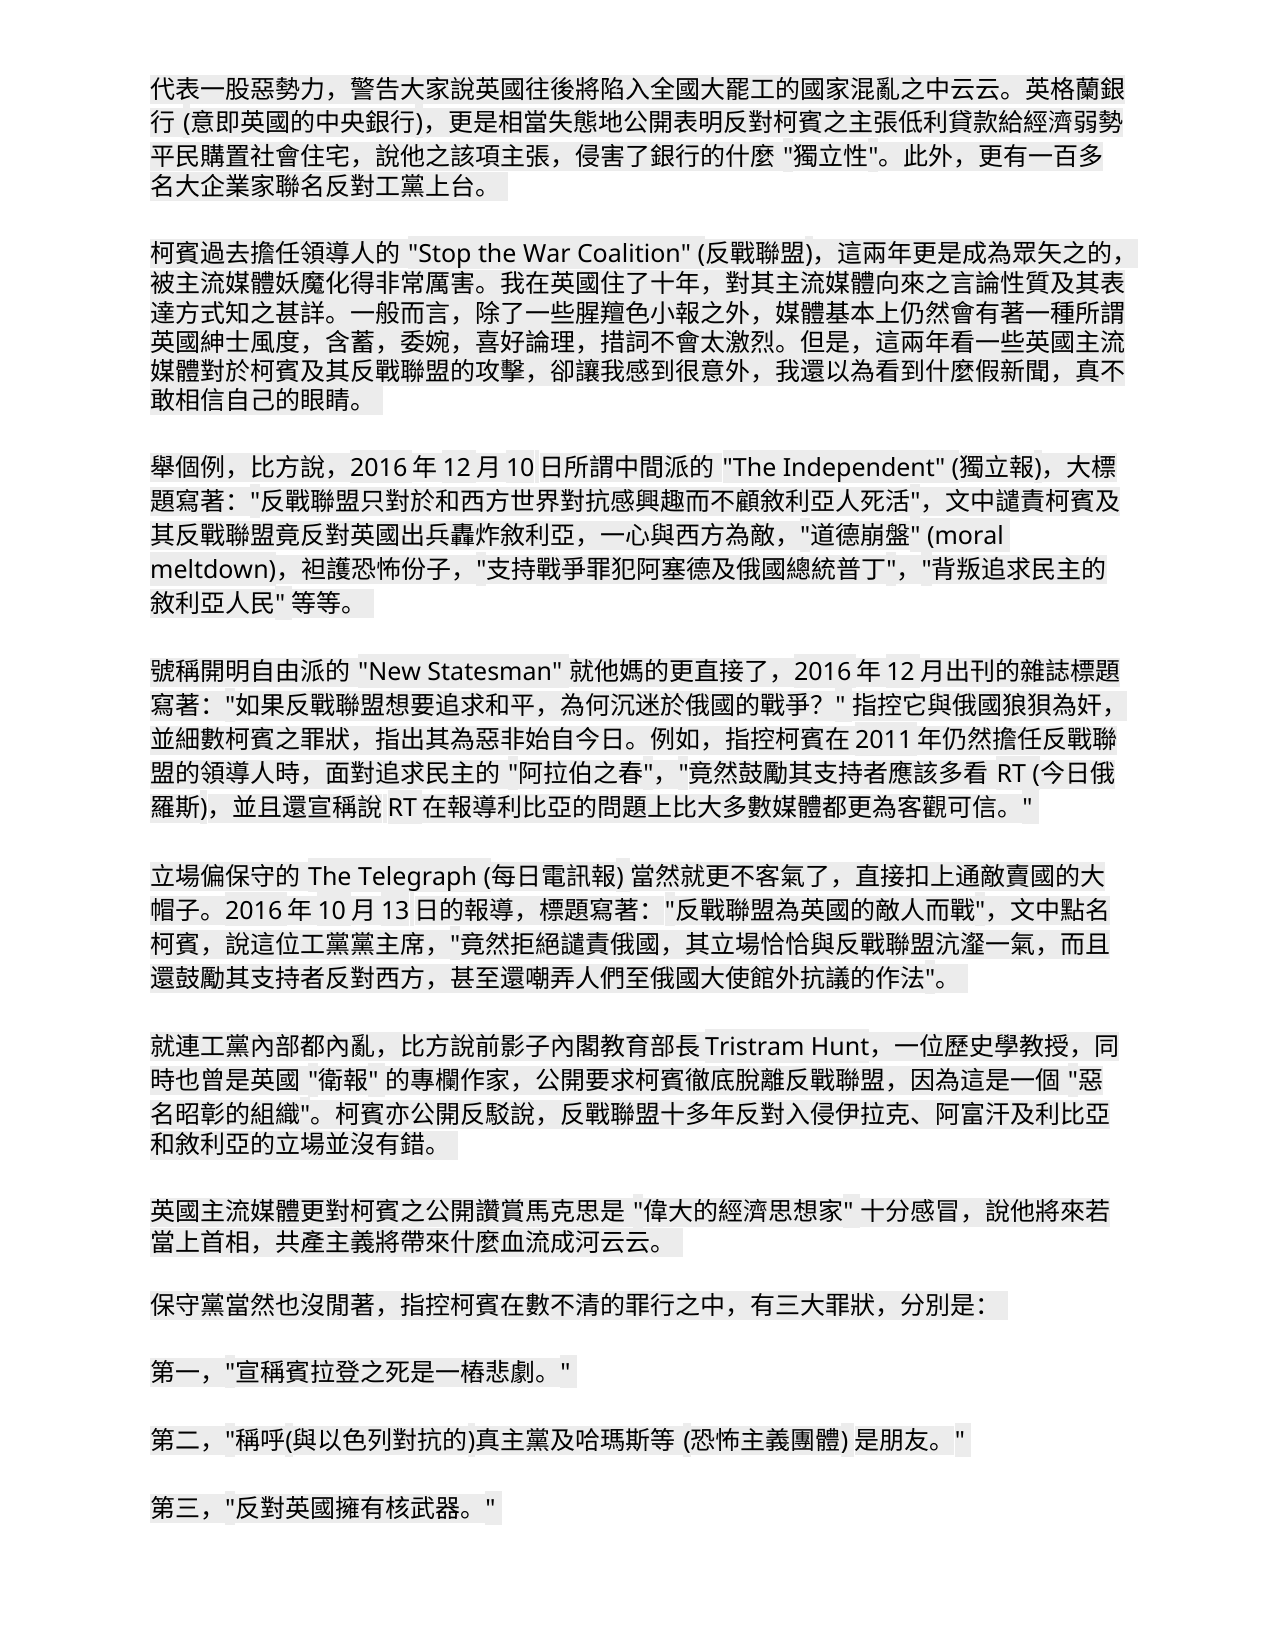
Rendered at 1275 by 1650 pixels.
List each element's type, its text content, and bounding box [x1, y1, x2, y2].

text 卡韓政變 (136)：英國的 "韓國瑜" 輸了，台灣的這一位呢？ 陳真 2019. 08. 06. 秉叡， 任何人只要反對以色列之屠殺巴勒斯坦人，就會被扣上反猶的帽子。柯賓的 "罪狀" 可以寫成一本書，反猶指控只是其中之一，而且相當表淺，不是深層原因。 柯賓基本上就是 "巴勒網之友"，他的主要罪證大約就是七個字：親中反美反侵略。 他跟韓國瑜在某種政治遭遇上真的很像，原本是小蝦米，因其得民心，迅速變成大鯨魚，然後CIA就出面收拾，把他打回原形。 不過，韓國瑜顯然要狡猾許多，從他說出 "國防靠美國"，我就知道他要選總統了，要不然不會講這種蠢話。國防靠美國不就等於請鬼拿藥單？但他得這麼講，好讓台灣人的美國主子放心。 柯賓就比較一致，他還沒當上首相就已經揚言要撤除英國的核彈基地，要收容難民，要窮人優先，要庶民至上，要反美反以反侵略反軍火貿易，要大大親中，同情哈瑪斯，哀悼賓拉登，讚賞卡斯楚，每年要大幅增加一百億的兒童健康醫療與福利預算，鐵公路運輸及能源設施要收歸國有，要積極回應氣候暖化問題，要打房，要大量興建低價公共住宅，要維護外來移民與少數民族的各項平等權利，要善待並收容接納更多難民，而且還特別強調敘利亞千萬難民的悲慘處境，要賦予工會更大的法定權力，要給勞工更好的待遇，要針對富人及大企業加稅，要大幅提高社福支出等等等。 很多工黨黨內同志聞之跳腳，說這是工黨的 "自殺宣言"。就像韓國瑜一樣，不但保守黨要他死，就連柯賓自己當黨主席的工黨也拼命打他。 至於你問說 CIA怎麼幹掉他，倒不如問說，就像韓國瑜一樣，西方主流媒體有沒有哪一天、有沒有哪一點不抹黑他的？說他居心叵測，說他通敵，說他草包，說他無能，說他政治血統不純正，學經歷差，說他叛國，說他民粹，說他支持者非理性水準低，說他這樣那樣，甚至連暗殺、政變的聲音都有，無論如何就是不能讓他勝出。 英國的韓國瑜輸了，台灣的這一位呢？ 底下是我之前寫的一些留言，稍微有提到柯賓。 另外，有件很重要的事順便一提： 上星期五 (8月2日)，美國片面撕毀1988年與俄國簽署的 "中程飛彈條約" (INF)，準備研發新型彈道飛彈系統，並表明頭號敵人就是中國。美國的新任國防部長 Mark Esper (一個軍火公司的掮客)，這兩天並揚言將在 "數個月之內" 在亞洲部署可以攜帶核彈頭的中程飛彈。美國的狗腿聯盟之一澳洲，向來對美國忠心耿耿，卻馬上說不要不要，拜託不要找我，不要把飛彈放在澳洲。美國都還沒問他的意願，他趕緊就說不要不要。 狗腿聯盟之一的日本也假裝沒聽見，誰都不想當美國的炮灰。但我想，人渣黨一定很想爭取把核導彈基地放在台灣。我比較納悶的是這位軍火掮客國防部長為何要強調 "within months" (數個月之內) 就要部署？還強調這事不能再拖了，說中國對於台灣與香港已形成實質威脅云云。可是，數個月後台灣不是就要大選了嗎？我不知道這事是幫人渣黨助選的假動作，還是會真的這麼幹。 台灣人真可悲 (香港人也一樣)，真正善待你的對岸親骨肉，竟被抹黑成魔鬼，而存心把你當人肉炸彈的美國--這個每天四處侵略、殺害千萬人的恐怖血腥大惡魔，卻把他當成主人與救星。現在惡魔說不定就要來你家客廳裝飛彈了，台灣人一定很開心，感覺很榮耀；最好能多裝幾顆，好捍衛民主，保護台灣的主權與安全--人渣黨和腦殘們一定會這麼說。 ================== 陳真 2017.06.11. Google有一種 "快訊" 功能，透過關鍵字的設定，隨時就能收到有關該關鍵字的相關訊息。全世界的政治或社運人物方面，這些年我只訂了一個關鍵字叫 Jeremy Corbyn。如果川普是上帝派來毀滅美國的使者，那麼，Corbyn 或許就是拯救英國的一個 "聖徒"。 所謂毀滅美國，指的是削弱美國在經濟上與軍事上 "全球性的" 為惡能力，使之正常化，這對全人類而言自然是一項天大的福音，也因此，我常擔心川普似乎撐不了多久，美國的所謂 "建制派" 顯然處心積慮想幹掉他，若非要他的一條老命，就是非得把他趕下台不可。我看不出川普有多少奧援足以抵擋這樣一種 "欲加之罪何患無辭" 的 "政變"。 至於 Corbyn (台譯柯賓)，我大約從2003年美國入侵伊拉克開始注意到他，他是英國最大的反戰組織 "Stop the War Coalition" (反戰聯盟) 創立者之一，許多 "非主流" 言論經常讓我感到很意外，於我心有戚戚焉，例如同情哈瑪斯，聲援巴勒斯坦人，並在911發生後，旋即成立 "Stop the War Coalition"，在當時舉世一片妖魔化賓拉登的瘋狂浪潮中，他以英國國會議員身份公開指責美國藉機操弄輿論，企圖進一步發動侵略戰爭。 英國反戰聯盟還有一位元老叫 Harold Pinter，我曾有過幾篇文字提到他，是個作家、詩人，後來 (2005年) 獲得諾貝爾文學獎。許多人說他是蕭伯納之後英國最偉大的劇作家，但他在獲獎後卻宣佈從此不再創作，打算用他的餘生繼續從事反戰活動，特別投入反美與反伊拉克戰爭運動。他在獲獎演說中，公開呼籲國際戰犯法庭 (ICC) 應立即逮捕布希及當時的英國首相布萊爾，並且還提到說布希很狡猾，拒絕簽署認可ICC的成立，但他說英國可是有簽署的，所以ICC應立即逮捕這名戰爭罪犯。Pinter說，這名罪犯的住址就在倫敦市唐寧街十號 (亦即英國首相官邸)。 Pinter 曾因反戰、拒絕服兵役而兩次入獄，一生致力於反美。他形容美國是一頭 "嗜血的瘋狂野獸，炸彈是牠的唯一語言"。他說，美國長年以來正是由 "一群瘋狂罪犯" 所統治，是 "一頭失去控制的怪物，除非我們以無比堅定的決心對抗美國恐怖主義，否則全世界將被其毀滅"。 早在美國入侵伊拉克之前，Pinter更公開指控美國是當代納粹的翻版。他說，美國之所以入侵伊拉克，絕非僅僅只是為了圖謀伊拉克的石油，更是企圖以武力控制全世界，不惜屠殺無數人命。他說，入侵伊拉克就是一樁 "純屬預謀的血腥大屠殺，而英國首相布萊爾則為其幫凶"，應立即繩之以法。 2005年，Pinter 已七十多歲，罹患食道癌，聲音沙啞，行動不便。那時我還在英國，在電視上看到他發表諾貝爾文學獎獲獎演說，提到侵略伊拉克戰爭，提到美國 "以集束彈、貧鈾彈以及各種恐怖刑求和肆無忌憚針對平民的大屠殺"，他問道： "到底得殺死多少人，才能被定罪為屠夫與戰犯？十萬條人命夠不夠？" 不知道為什麼，當我聽到這段話，心裏突然有一種很深的感動。我也許會找時間把他的一些演說給翻譯成中文。 那些年，我也參與了一些活動，包括反貧鈾彈以及我所謂的 "拖美軍上法庭" (過去曾寫過一系列相關文字記錄)，包括參與一些抗爭等等。沒想到，一轉眼之間，幾乎都快20年過去了，以美國為首的一幫奉行 "國家恐怖主義" 的西方聯盟，依舊屠戮生靈，殘害整個世界。 我本來是要講柯賓的，卻講到平特 (Pinter) 來。我很期待有一天柯賓能當上英國首相。但我知道，許多人當他獲得巨大權力後，往往會露出真實本性中的各種弱點與貪婪 (例如已腐敗到無恥可怕的翁山蘇姬)，或是礙於現實壓力，被迫妥協，因此我倒也不敢對柯賓掛出絕對百分百的保證。我只能說，從他過去幾十年的表現來看，我相信其人品之正直無私，相信他對於其所謂理想乃是出於真心，並且戮力實踐之，四十年如一日。 當代仍然在世的政治人物中，我最仰慕的當然就是習近平，除此之外，我還佩服烏拉圭前總統Jose Mujica。柯賓自然也是世上極少數良善政治人物之一，他從很年輕就開始參與各種社運與反戰運動，濟弱扶傾，對弱者與受壓迫者深具同情；出道年紀跟我差不多，18歲就已經是反核武組織 CND (The Campaign for Nuclear Disarmament) 的成員。CND是羅素所參與創立並擔任領導人，創立於上個世紀五零年代末期，至今依然活躍。我們目前所熟知的和平標幟，便是羅素當年請人設計的CND 徽章。 八零年代，柯賓因為反對南非種族隔離政策，聲援當時人在獄中的恐怖份子曼德拉，在南非駐英大使館前發起群眾抗爭，因而被捕。柯賓的父母亦不遑多讓。他父母是在當年西班牙內戰時參與和平運動所認識，也是反戰反帝人士。 在台灣，所謂 "社運" 已經變成各路人渣的權力晉身階與裝飾品及政治鬥爭工具，變成一種什麼都不用做，連流幾滴汗也不用，只需迎合主流政治勢力，耍耍嘴皮，透過主流媒體炒作吹捧便能戴上 "社運" 人士或 "社運" 明星的光環，然後一路扶搖直上，吃香喝辣。但在英國絕非如此，從事社運者，往往真的以之為人生目標，而非以之為斂財奪權爭名奪利的工具。 而且，西方社運人士不管做了多少事，往往平平淡淡，不為人所知，毫無虛榮可言。這在台灣是幾乎難以想像的。台灣人只要稍微參與了一點點根本微不足道的活動，幾乎個個滿身惡臭虛榮，驕傲自滿，甚至囂張跋扈，"社運" 一詞，就好像什麼偉大裝飾品似的。這跟西方社運人士之平淡平實與真實的強烈熱情，完全無法相提並論，完全不一樣的兩種生物；他們即便因此從政，也絕非像台灣這樣一些純粹耍嘴皮、把社運當搖錢樹、當成權力晉身階、藉以吃喝拐騙、為特定政治勢力服務 (亦即反中反華) 的無恥貪婪之徒。 除了反戰聯盟，柯賓也是ISM (International Solidarity Movement) 的成員，反以色列，支持巴勒斯坦，反種族歧視，推動反核武，參與各項人權運動，支持動物權，強調 "窮人優先" 等等等。他自述其從政核心理念就是反戰反核武反侵略，並且希望窮人的基本權益能夠成為政治上的優先要務。許多工黨人士或工黨支持者說他太過於左派，太過於理想化，說他若掌權，將使得工黨在政治權力上更進一步萎縮。前首相布萊爾更宣稱柯賓若掌權，工黨將崩潰瓦解，永遠別想執政。 對此我很不解，難道是要像布萊爾那樣一種與美國沆瀣一氣、跟保守黨根本沒兩樣、甚至敵視工會與工人的所謂 "新工黨" (New Labour) 才叫做 "不會太理想化"？我倒是認為，一個黨，寧可因為堅持理想而萎縮，也千萬不要藉著背棄理想而壯大。你看他媽的像民進黨那樣，藉著為非作歹與貪贓枉法，壯大成為一個龐大的人渣黨，對人民有任何意義嗎？ 事實上，柯賓不但沒有使工黨萎縮，反而在英國的年輕一代與大學生乃至中學生中捲起一股風潮，氣勢驚人，前所未見。2015年，以六成的空前壓倒性得票率，當選為工黨主席，包括英國導演肯洛區以及美國導演奧立佛史東等人也都公開表態支持，甚至肯洛區還義務幫他拍攝影片，為其平反或澄清各項抹黑與指控。 在他當選黨魁之前，國際政壇上乃至英國內部，恐怕沒有多少人聽過這號人物。工黨同志亦然，根本不當他一回事，認為他只是來玩的，來亂的，選舉賭盤賠率甚至高達兩百倍。年輕人與學生的熱烈支持，卻使其聲勢大漲。於是，一時之間，包括工黨內部右翼勢力以及英國大小媒體等等等，一致對他大舉圍剿，像瘋了似的。 柯賓的崛起，相當戲劇化。依英國工黨的規定，參選黨主席者需獲得15%的工黨議員的連署，亦即至少需要35名議員的提名。柯賓在截止報名的兩天前才僅獲得17 個簽名。後來，工黨右翼勢力認為這人只是來亂的，根本不可能當選，但是為了製造工黨具有左、右各方勢力共同角逐的民主假像，一些右翼議員便抱著一種看笑話的心理，"熱情" 地跑來幫柯賓提名，希望讓他登記參選，同時也可以藉其慘敗來證明左翼思想根本行不通。於是，就在截止登記參選前的最後一刻，柯賓終於拿到36個簽名，成功取得參選黨主席資格。 就在黨內外紛紛等著看笑話之際，讓人沒想到的是，柯賓透過上百場的各地演講，誠懇樸實的演說內容及真實熱情，竟感動了許多學生和年輕人。柯賓的當選，在我看來，意義非凡。不但對英國之政治走向影響重大且深遠，而且影響整個國際局勢。如果你了解這個人，聽過他的演說，看過他的應對進退，你會發現，他個人本身或許沒有什麼政治煽動力，甚至有點平淡呆板，但他長期執著投入的理念與行動，卻捲起一股震撼人心的風潮。遠在台灣，透過極其有限的文字、聲音和影像，我彷彿都能感受到那樣一種熱情。我虔誠地希望他，切莫背棄世人期望。 柯賓兩度當選為工黨黨魁，一年半之間，黨員人數從20萬迅速增加到最高55萬人，足足翻了兩、三倍，成為歐洲最大的左派政黨。新黨員之中，大多數是年輕人，其中更包括數以萬計的學生因為柯賓而加入工黨，其熱烈場面類似台灣的 "太陽花"，甚至有過之無不及。不過，一樣是沸騰，一善一惡，一個是真心熱血，一個卻是無腦蠢血，兩者之內涵與本質剛好南轅北轍；一個是透過島內主流政治勢力的煽動、洗腦與動員，為其黑暗墮落勢力之奪權搖旗吶喊，一個卻是自發性的對於普世價值的強烈認同，引領著英國社會的前進與改造。 柯賓競選黨魁時，提出許多非主流政見，包括裁廢英國核武設施，退出北約，反對軍事反恐與侵略政策，主張和平對話，大幅刪減國防預算，贊成愛爾蘭統一，要求將當前由英國統治的北愛爾蘭地區交還給愛爾蘭，另外還包括高等教育完全免費，每年大幅增加上百億的兒童健康醫療與福利預算，鐵公路運輸及能源設施收歸國有，積極回應氣候暖化問題，大量興建低價公共住宅，維護外來移民與少數民族的各項平等權利，善待並接待更多難民 (特別是更需要接受幫助的敘利亞難民)，賦予工會更大的法定權力，針對富人及大企業加稅，大幅提高社福支出等等等。許多黨內同志聞之跳腳，說這是工黨的 "自殺宣言"，預言工黨將進一步萎縮，乃至一敗塗地永不超生云云。但事實上，工黨不但沒有萎縮，反而激起年輕學子的熱情，掀起一股驚人的入黨潮，甚至在短短兩星期內有幾萬人申請入黨。 說到萎縮，英國下議院有一篇官方報告： http://researchbriefings.files.parliament.uk/documents/SN05125/SN05125.pdf 請看第七頁有個圖，清楚顯示保守黨在這半個多世紀來，從280萬黨員的歷史高峰，如何一路萎縮至今日的15萬黨員。我並非說黨員人數很重要，更不是說我們應該老掛念著所謂壯大。事實上，從一個長期眼光來看，一個社會的成員之普遍素質的良莠，似乎或多或少決定了一種政黨屬性與政策作風的發展。所謂優秀的人民素質，似乎比較有可能對政治與政黨產生正面淘汰的作用。 政治人物或政黨或社運團體所應該做的，絕不是一味透過討好、欺騙等手段來迎合所謂大多數人，而是應該各自把理念說清楚，並且言行一致，一以貫之，否則只是製造惡性循環，產生一種反淘汰現象，一如台灣的所謂民主發展之畸形與病態：越是努力扯爛污，越是整天搞分贓玩權謀，越是滿口謊言造謠抹黑，越是亂開空頭支票，越是前言不罩後語，胡扯瞎掰，越是品性不端擅於造勢做秀上下其手，卻反倒越容易壯大，因為人民喜歡這一套。 所謂民主，畢竟不是不證自明的真理，更不是沒有前提要件的一場遊戲，人民的素質基本上還是主導了任何一種政治型態的成敗，包括所謂民主制度在內。難道你能想像諸如人渣黨這樣一種爛到爆、無恥下流到極點的低能敗德政黨，有可能在比方說英國存活甚至大放異彩？英國人會那麼蠢、那麼容易受欺瞞嗎？ 但在台灣，人渣黨卻勢如破竹，威不可擋，只是我依然不相信這會是一種長久現象。我相信，長期而言，人心依然還是會朝著基本良善與理性的方向發展。甘地有句話是對的："只要你走在正確的道路上，遲早會到達目的地"。維根斯坦談到哲學方法時，有個隱喻亦與此類似，他說："只要你告訴我你用的是何種方法，我就能告訴你將會得到什麼樣的結果。" 柯賓的兩度勝出，不但激起年輕一代的熱情，也在英國傳統社會中帶來巨大的恐慌，不但保守黨大肆攻擊，媒體更是傾巢而出一致打壓，把柯賓的崛起，提升到所謂 "國家安全、經濟安全以及屬於所有人的這個大家庭的安全威脅"。軍方高層甚至有人匿名揚言，如果柯賓在將來的大選中獲勝，成為英國首相，若他膽敢裁廢核武及大幅削減軍備與國防支出，軍方將不惜採取 "直接行動"，亦即軍事政變。相關發言，十分荒唐。 就連有些金融相關機構及媒體都紛紛發出警告，指控柯賓和恐怖份子眉來眼去，指控柯賓代表一股惡勢力，警告大家說英國往後將陷入全國大罷工的國家混亂之中云云。英格蘭銀行 (意即英國的中央銀行)，更是相當失態地公開表明反對柯賓之主張低利貸款給經濟弱勢平民購置社會住宅，說他之該項主張，侵害了銀行的什麼 "獨立性"。此外，更有一百多名大企業家聯名反對工黨上台。 柯賓過去擔任領導人的 "Stop the War Coalition" (反戰聯盟)，這兩年更是成為眾矢之的，被主流媒體妖魔化得非常厲害。我在英國住了十年，對其主流媒體向來之言論性質及其表達方式知之甚詳。一般而言，除了一些腥羶色小報之外，媒體基本上仍然會有著一種所謂英國紳士風度，含蓄，委婉，喜好論理，措詞不會太激烈。但是，這兩年看一些英國主流媒體對於柯賓及其反戰聯盟的攻擊，卻讓我感到很意外，我還以為看到什麼假新聞，真不敢相信自己的眼睛。 舉個例，比方說，2016年12月10日所謂中間派的 "The Independent" (獨立報)，大標題寫著："反戰聯盟只對於和西方世界對抗感興趣而不顧敘利亞人死活"，文中譴責柯賓及其反戰聯盟竟反對英國出兵轟炸敘利亞，一心與西方為敵，"道德崩盤" (moral meltdown)，袒護恐怖份子，"支持戰爭罪犯阿塞德及俄國總統普丁"，"背叛追求民主的敘利亞人民" 等等。 號稱開明自由派的 "New Statesman" 就他媽的更直接了，2016年12月出刊的雜誌標題寫著："如果反戰聯盟想要追求和平，為何沉迷於俄國的戰爭？" 指控它與俄國狼狽為奸，並細數柯賓之罪狀，指出其為惡非始自今日。例如，指控柯賓在2011年仍然擔任反戰聯盟的領導人時，面對追求民主的 "阿拉伯之春"，"竟然鼓勵其支持者應該多看 RT (今日俄羅斯)，並且還宣稱說RT在報導利比亞的問題上比大多數媒體都更為客觀可信。" 立場偏保守的 The Telegraph (每日電訊報) 當然就更不客氣了，直接扣上通敵賣國的大帽子。2016年10月13日的報導，標題寫著："反戰聯盟為英國的敵人而戰"，文中點名柯賓，說這位工黨黨主席，"竟然拒絕譴責俄國，其立場恰恰與反戰聯盟沆瀣一氣，而且還鼓勵其支持者反對西方，甚至還嘲弄人們至俄國大使館外抗議的作法"。 就連工黨內部都內亂，比方說前影子內閣教育部長Tristram Hunt，一位歷史學教授，同時也曾是英國 "衛報" 的專欄作家，公開要求柯賓徹底脫離反戰聯盟，因為這是一個 "惡名昭彰的組織"。柯賓亦公開反駁說，反戰聯盟十多年反對入侵伊拉克、阿富汗及利比亞和敘利亞的立場並沒有錯。 英國主流媒體更對柯賓之公開讚賞馬克思是 "偉大的經濟思想家" 十分感冒，說他將來若當上首相，共產主義將帶來什麼血流成河云云。 保守黨當然也沒閒著，指控柯賓在數不清的罪行之中，有三大罪狀，分別是： 第一，"宣稱賓拉登之死是一樁悲劇。" 第二，"稱呼(與以色列對抗的)真主黨及哈瑪斯等 (恐怖主義團體) 是朋友。" 第三，"反對英國擁有核武器。" 這裏有張海報，上頭寫著 "工黨新任主席是國家安全的威脅"： https://goo.gl/u85CCb 柯賓肯定是全英國政治人物之中生活最節儉的一個人，據說物質要求非常低，數十年來如一日。至少在這一點上，任何反對他或抹黑他的人卻也不得不承認其樸素。不過，事實上他出身富裕，但因為年少便信仰社會主義及共產思想，儘管家境富裕，卻始終過著節儉生活。 不管柯賓將來從政之路如何發展，他的崛起，與其說是因為他帶動了理想主義的風潮，倒不如說是因為英國這個社會的人民素質還不錯。長遠來說，似乎也唯有良善優秀的人民，才比較有可能確保社會往一種好的方向發展。人民素質若不佳，則是反淘汰，開倒車，一如台灣之政治，往往劣幣逐良幣，人渣當道，純粹靠一個騙字。 陳真2017. 06. 10. P.S: 因其左派理念，有些人喜歡拿柯賓來和美國前民主黨總統參選人桑德斯（Bernie Sanders）相提並論，我想這真的是鬼扯蛋，差太遠了，差不多相差十億八千萬光年。 剛剛看了幾分鐘的台灣新聞，一個叫 "放眼看天下" 的節目，在中視頻道播出。我之所以有時會隨手看看島內這些所謂學者專家的座談性節目，當然不是為了增進知識，而只是有時想看看市面上這些鬼扯蛋專家又在胡扯些什麼了。我看到一位某大學國關中心的教授，講起卡達被集體斷交的事，講一堆全是空洞可笑言論，什麼卡達被懷疑資助恐怖份子，以致於阿拉伯世界許多國家忍無可忍，於是決定一同與卡達斷交。 這位教授還 "分析" 說，期待美國的介入調和，反恐大業短期內也許會受斷交事件影響，但長期還要再繼續觀察云云。我很納悶，這位教授到底知不知道自己在說什麼？他難道不知道，這幾個跟人家斷交的國家，各自都跟各路恐怖份子關係好得很，甚至還是IS的大金主呢。國際關係怎麼會被他理解得那麼幼稚可笑呢？又不是卡通片或八點檔連續劇。 主持人另外還問這幾位教授說： "川普捲起的民粹風潮，一路從美國吹向法國，現在又吹向英國，請問各位學者專家們怎麼看這事情？特別是英國國會選舉，執政黨席次大幅減少，這是為什麼呢？" 其中有一位教授，是一名經濟學家。他說，英國工黨主席柯賓就是搞民粹這一套，柯賓提出什麼減免高等教育學費啦，富人增稅啦等等，就是學川普，跟川普是一脈相傳。 我聽了，差點當場口吐白沫，有一種很想按LP自殺的衝動。瞎掰真是也該有點常識。我真不明白，台灣是沒有國際關係方面的人才嗎？如果找不到人才，要不然來巴勒網找也可以啊。 我有時看大陸的這類節目，也常受到驚嚇，但卻是屬於一種佩服的驚嚇，因為從講者的發言內容你馬上就能知道發言者確實是個真正的專家，對於相關人事物那種熟稔程度與認知程度之深入，顯然遠遠在我這種 "業餘人士" 之上。 當然，我倒也不是一竿子打翻一船台灣學者專家，裏頭當然還是有不錯的，例如常上相關節目的賴岳謙教授，至少他是有做準備才發言的。至於其他教授或一些名嘴，我看全是隨口瞎掰，荒唐透頂，這回竟然把柯賓比喻成川普，那麼希拉蕊呢？是不是等於聖女貞德了？布希呢？應該就是跟拿破崙或漢武帝一脈相傳了吧？ ============== 陳真 2017.03.01 對於英國的年輕一代，我經常感到由衷的敬佩。不信你看看工黨主席柯賓(Jeremy Corbyn)那樣一個非常非主流的人是如何上台，他既是飽受主流媒體妖魔化的 ISM (International Solidarity Movement，巴勒斯坦團結運動)成員，又是英國最大的反戰組織 "Stop the War Coalition"的主席，讚美卡斯楚是歷史巨人，歌頌其造福古巴民眾的世界一流醫療與教育體制，哀悼賓拉登的死是一場悲劇，主張廢除英國所有核武，大幅裁減英國軍備，並且極為親中，高度推崇習近平。這樣一個人參選工黨主席，竟吸引了英國數萬年輕學子的入黨潮。 =============== 陳真 2016.05.26. 柯賓恐怕是英國過去幾十年來最為左傾的政治領袖，立場極其鮮明，主要訴求是反戰，反核武，反侵略，痛斥英美侵略伊拉克及敘利亞等國，要求追究戰爭罪責；主張廢除英國王室，退出窮兵黷武的北約組織；經濟與社會政策上則是對難民採寬容政策，捍衛各種弱勢族群，反撙節，反對社福經費縮水，堅定維護窮人權益，主張開徵富人稅、主張教育全部免費等等。 [150, 75, 1125, 1559]
